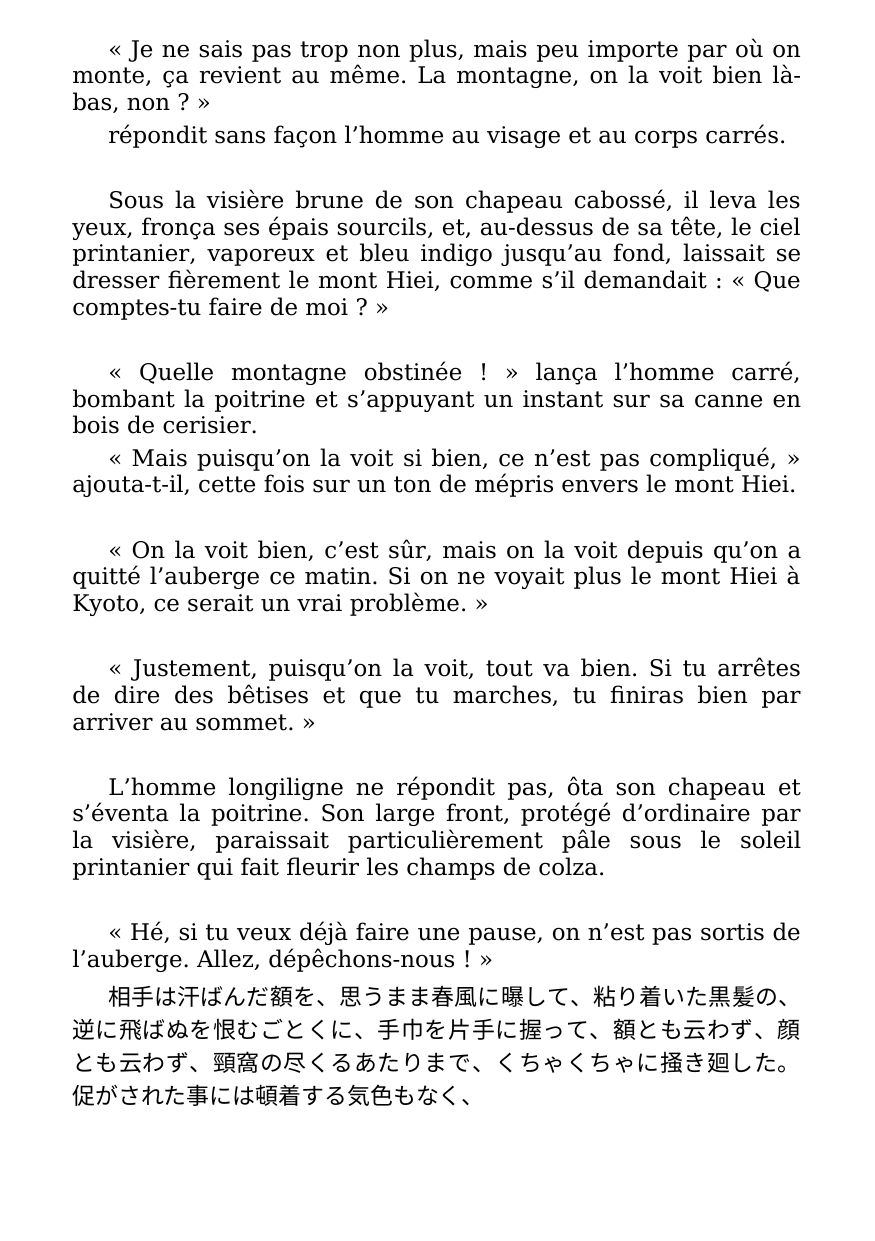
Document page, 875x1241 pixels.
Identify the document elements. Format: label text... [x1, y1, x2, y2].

text Sous la visière brune de son chapeau cabossé, il leva les yeux, fronça ses épais sourcils, et, au-dessus de sa tête, le ciel printanier, vaporeux et bleu indigo jusqu’au fond, laissait se dresser fièrement le mont Hiei, comme s’il demandait : « Que comptes-tu faire de moi ? » [72, 187, 802, 321]
text « On la voit bien, c’est sûr, mais on la voit depuis qu’on a quitté l’auberge ce matin. Si on ne voyait plus le mont Hiei à Kyoto, ce serait un vrai problème. » [72, 537, 802, 617]
text « Justement, puisqu’on la voit, tout va bien. Si tu arrêtes de dire des bêtises et que tu marches, tu finiras bien par arriver au sommet. » [72, 655, 802, 735]
text « Mais puisqu’on la voit si bien, ce n’est pas compliqué, » ajouta-t-il, cette fois sur un ton de mépris envers le mont Hiei. [72, 445, 802, 498]
text « Hé, si tu veux déjà faire une pause, on n’est pas sortis de l’auberge. Allez, dépêchons-nous ! » [72, 919, 802, 972]
text 相手は汗ばんだ額を、思うまま春風に曝して、粘り着いた黒髪の、逆に飛ばぬを恨むごとくに、手巾を片手に握って、額とも云わず、顔とも云わず、頸窩の尽くるあたりまで、くちゃくちゃに掻き廻した。促がされた事には頓着する気色もなく、 [72, 978, 802, 1111]
text « Je ne sais pas trop non plus, mais peu importe par où on monte, ça revient au même. La montagne, on la voit bien là-bas, non ? » [72, 36, 802, 116]
text « Quelle montagne obstinée ! » lança l’homme carré, bombant la poitrine et s’appuyant un instant sur sa canne en bois de cerisier. [72, 359, 802, 439]
text répondit sans façon l’homme au visage et au corps carrés. [72, 122, 802, 149]
text L’homme longiligne ne répondit pas, ôta son chapeau et s’éventa la poitrine. Son large front, protégé d’ordinaire par la visière, paraissait particulièrement pâle sous le soleil printanier qui fait fleurir les champs de colza. [72, 774, 802, 881]
